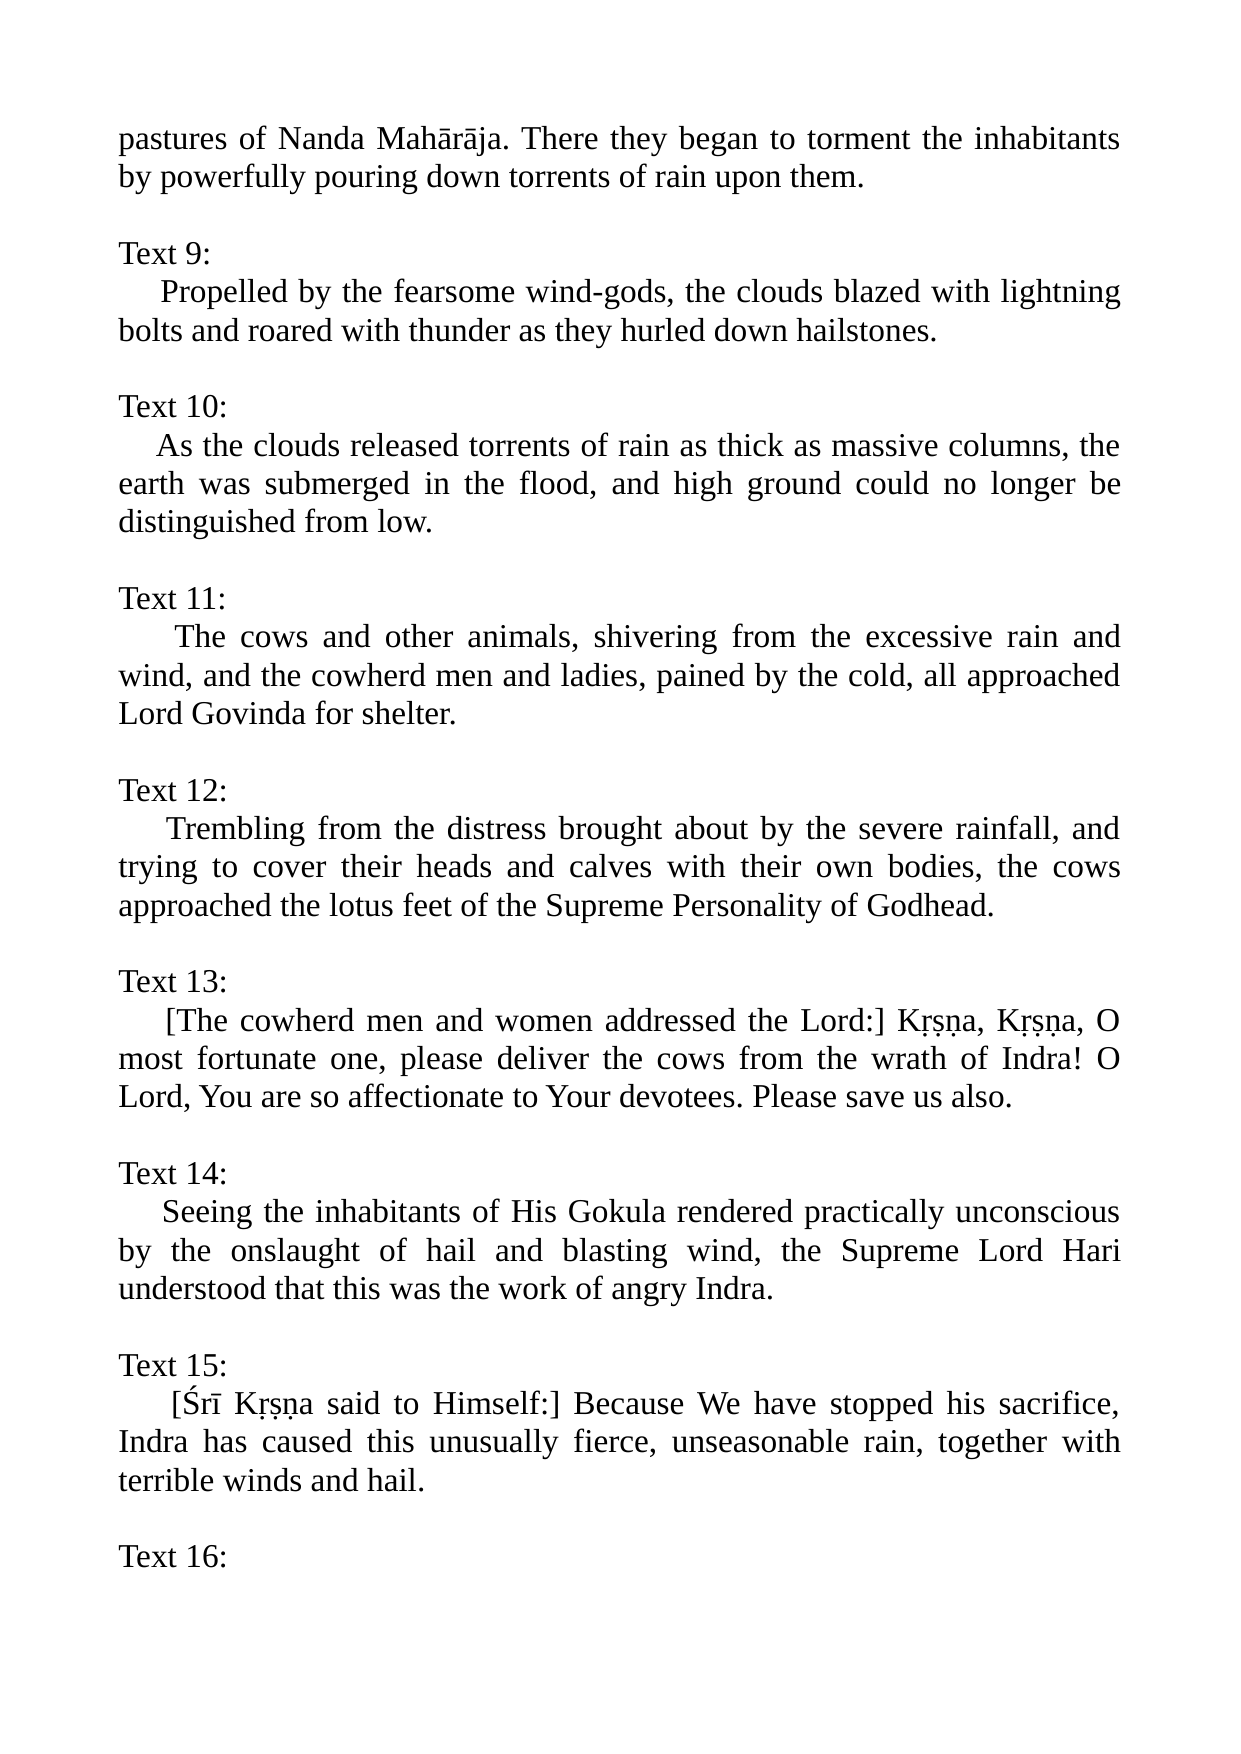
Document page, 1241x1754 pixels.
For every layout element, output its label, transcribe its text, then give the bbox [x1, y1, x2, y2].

text [Śrī Kṛṣṇa said to Himself:] Because We have stopped his sacrifice, Indra has caused this unusually fierce, unseasonable rain, together with terrible winds and hail. [118, 1383, 1122, 1498]
text As the clouds released torrents of rain as thick as massive columns, the earth was submerged in the flood, and high ground could no longer be distinguished from low. [118, 425, 1122, 540]
text Text 9: [118, 233, 1122, 271]
text Seeing the inhabitants of His Gokula rendered practically unconscious by the onslaught of hail and blasting wind, the Supreme Lord Hari understood that this was the work of angry Indra. [118, 1191, 1122, 1306]
text Text 10: [118, 386, 1122, 425]
text [The cowherd men and women addressed the Lord:] Kṛṣṇa, Kṛṣṇa, O most fortunate one, please deliver the cows from the wrath of Indra! O Lord, You are so affectionate to Your devotees. Please save us also. [118, 1000, 1122, 1115]
text Trembling from the distress brought about by the severe rainfall, and trying to cover their heads and calves with their own bodies, the cows approached the lotus feet of the Supreme Personality of Godhead. [118, 808, 1122, 923]
text Text 11: [118, 578, 1122, 616]
text The cows and other animals, shivering from the excessive rain and wind, and the cowherd men and ladies, pained by the cold, all approached Lord Govinda for shelter. [118, 616, 1122, 731]
text Text 13: [118, 961, 1122, 1000]
text pastures of Nanda Mahārāja. There they began to torment the inhabitants by powerfully pouring down torrents of rain upon them. [118, 118, 1122, 195]
text Text 15: [118, 1345, 1122, 1383]
text Text 12: [118, 770, 1122, 808]
text Text 14: [118, 1153, 1122, 1191]
text Text 16: [118, 1536, 1122, 1575]
text Propelled by the fearsome wind-gods, the clouds blazed with lightning bolts and roared with thunder as they hurled down hailstones. [118, 271, 1122, 348]
